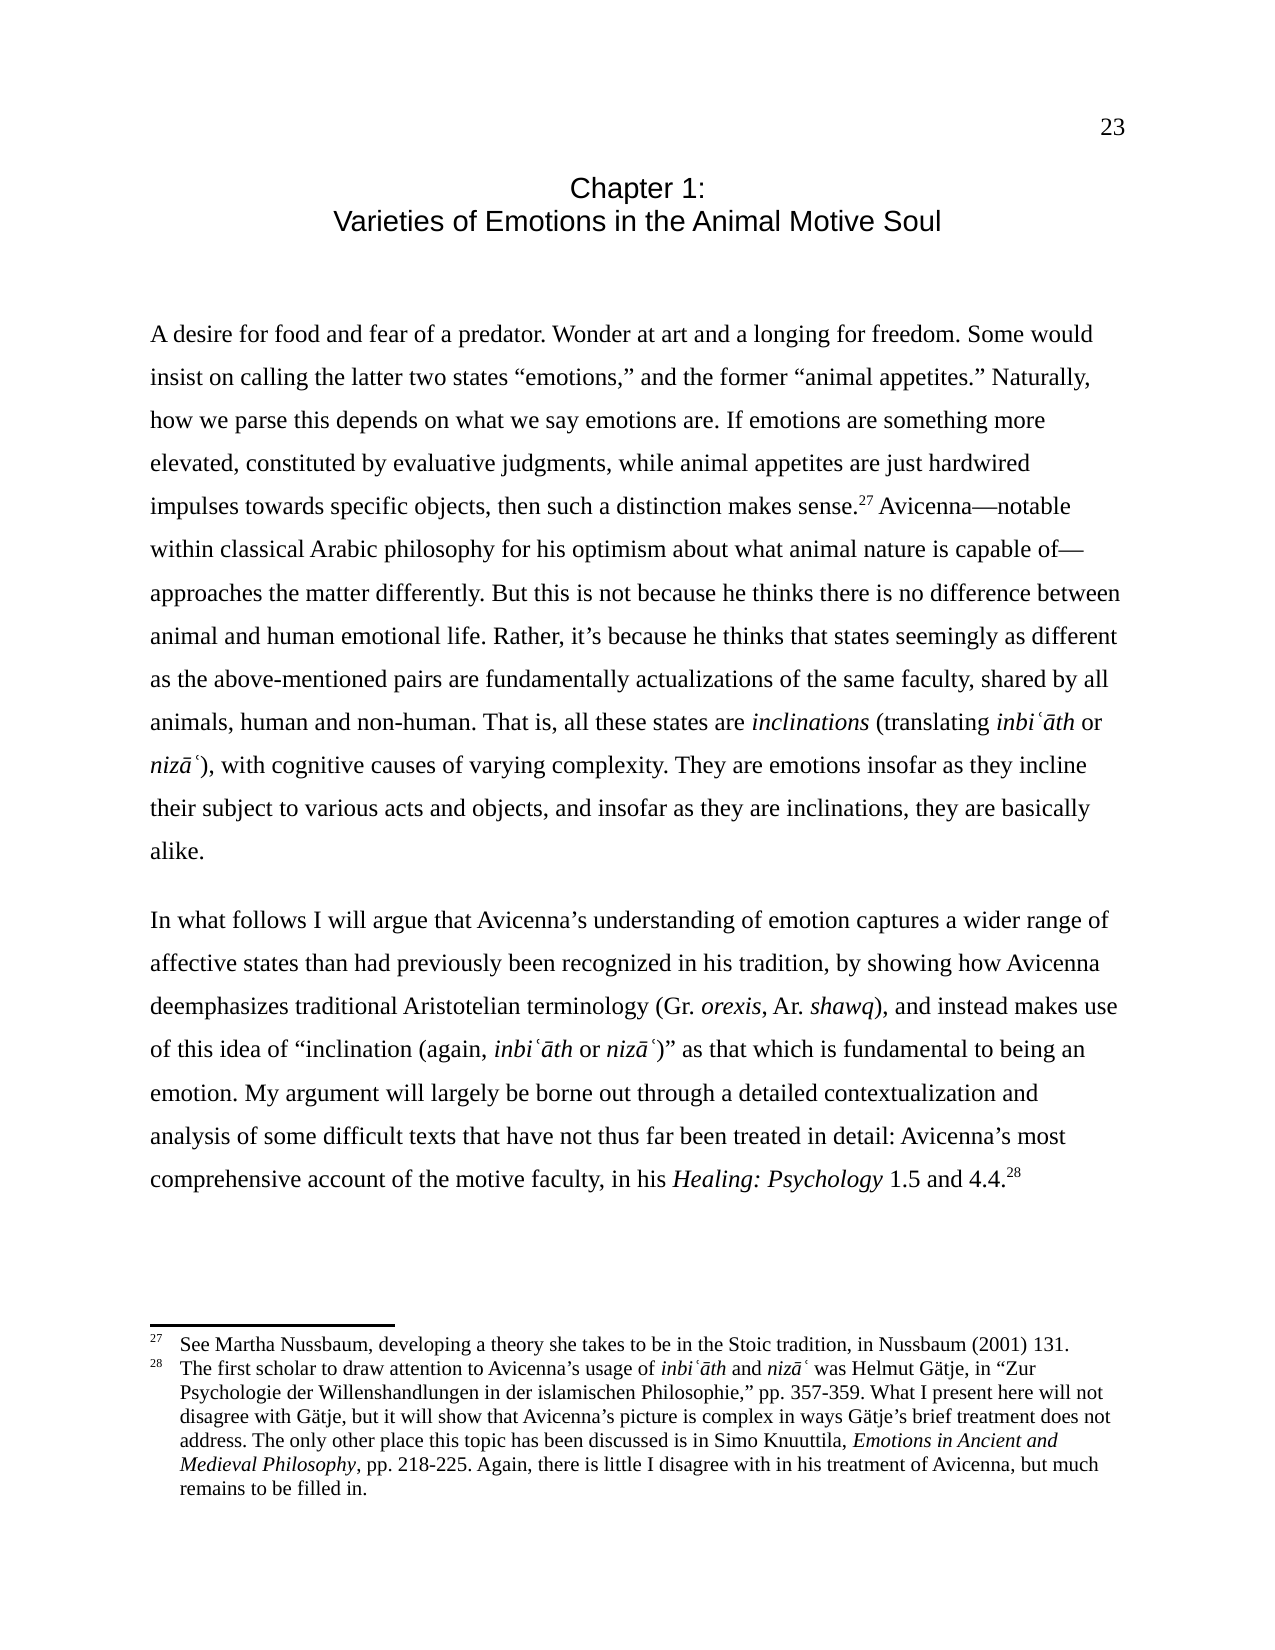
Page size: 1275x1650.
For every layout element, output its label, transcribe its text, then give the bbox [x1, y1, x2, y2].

text See Martha Nussbaum, developing a theory she takes to be in the Stoic tradition, in Nussbaum (2001) 131. [150, 1332, 1125, 1356]
text In what follows I will argue that Avicenna’s understanding of emotion captures a wider range of affective states than had previously been recognized in his tradition, by showing how Avicenna deemphasizes traditional Aristotelian terminology (Gr. orexis, Ar. shawq), and instead makes use of this idea of “inclination (again, inbiʿāth or nizāʿ)” as that which is fundamental to being an emotion. My argument will largely be borne out through a detailed contextualization and analysis of some difficult texts that have not thus far been treated in detail: Avicenna’s most comprehensive account of the motive faculty, in his Healing: Psychology 1.5 and 4.4. [150, 905, 1125, 1193]
subtitle Varieties of Emotions in the Animal Motive Soul [150, 204, 1125, 238]
text A desire for food and fear of a predator. Wonder at art and a longing for freedom. Some would insist on calling the latter two states “emotions,” and the former “animal appetites.” Naturally, how we parse this depends on what we say emotions are. If emotions are something more elevated, constituted by evaluative judgments, while animal appetites are just hardwired impulses towards specific objects, then such a distinction makes sense. Avicenna—notable within classical Arabic philosophy for his optimism about what animal nature is capable of—approaches the matter differently. But this is not because he thinks there is no difference between animal and human emotional life. Rather, it’s because he thinks that states seemingly as different as the above-mentioned pairs are fundamentally actualizations of the same faculty, shared by all animals, human and non-human. That is, all these states are inclinations (translating inbiʿāth or nizāʿ), with cognitive causes of varying complexity. They are emotions insofar as they incline their subject to various acts and objects, and insofar as they are inclinations, they are basically alike. [150, 319, 1125, 865]
subtitle Chapter 1: [150, 171, 1125, 204]
text The first scholar to draw attention to Avicenna’s usage of inbiʿāth and nizāʿ was Helmut Gätje, in “Zur Psychologie der Willenshandlungen in der islamischen Philosophie,” pp. 357-359. What I present here will not disagree with Gätje, but it will show that Avicenna’s picture is complex in ways Gätje’s brief treatment does not address. The only other place this topic has been discussed is in Simo Knuuttila, Emotions in Ancient and Medieval Philosophy, pp. 218-225. Again, there is little I disagree with in his treatment of Avicenna, but much remains to be filled in. [150, 1356, 1125, 1500]
